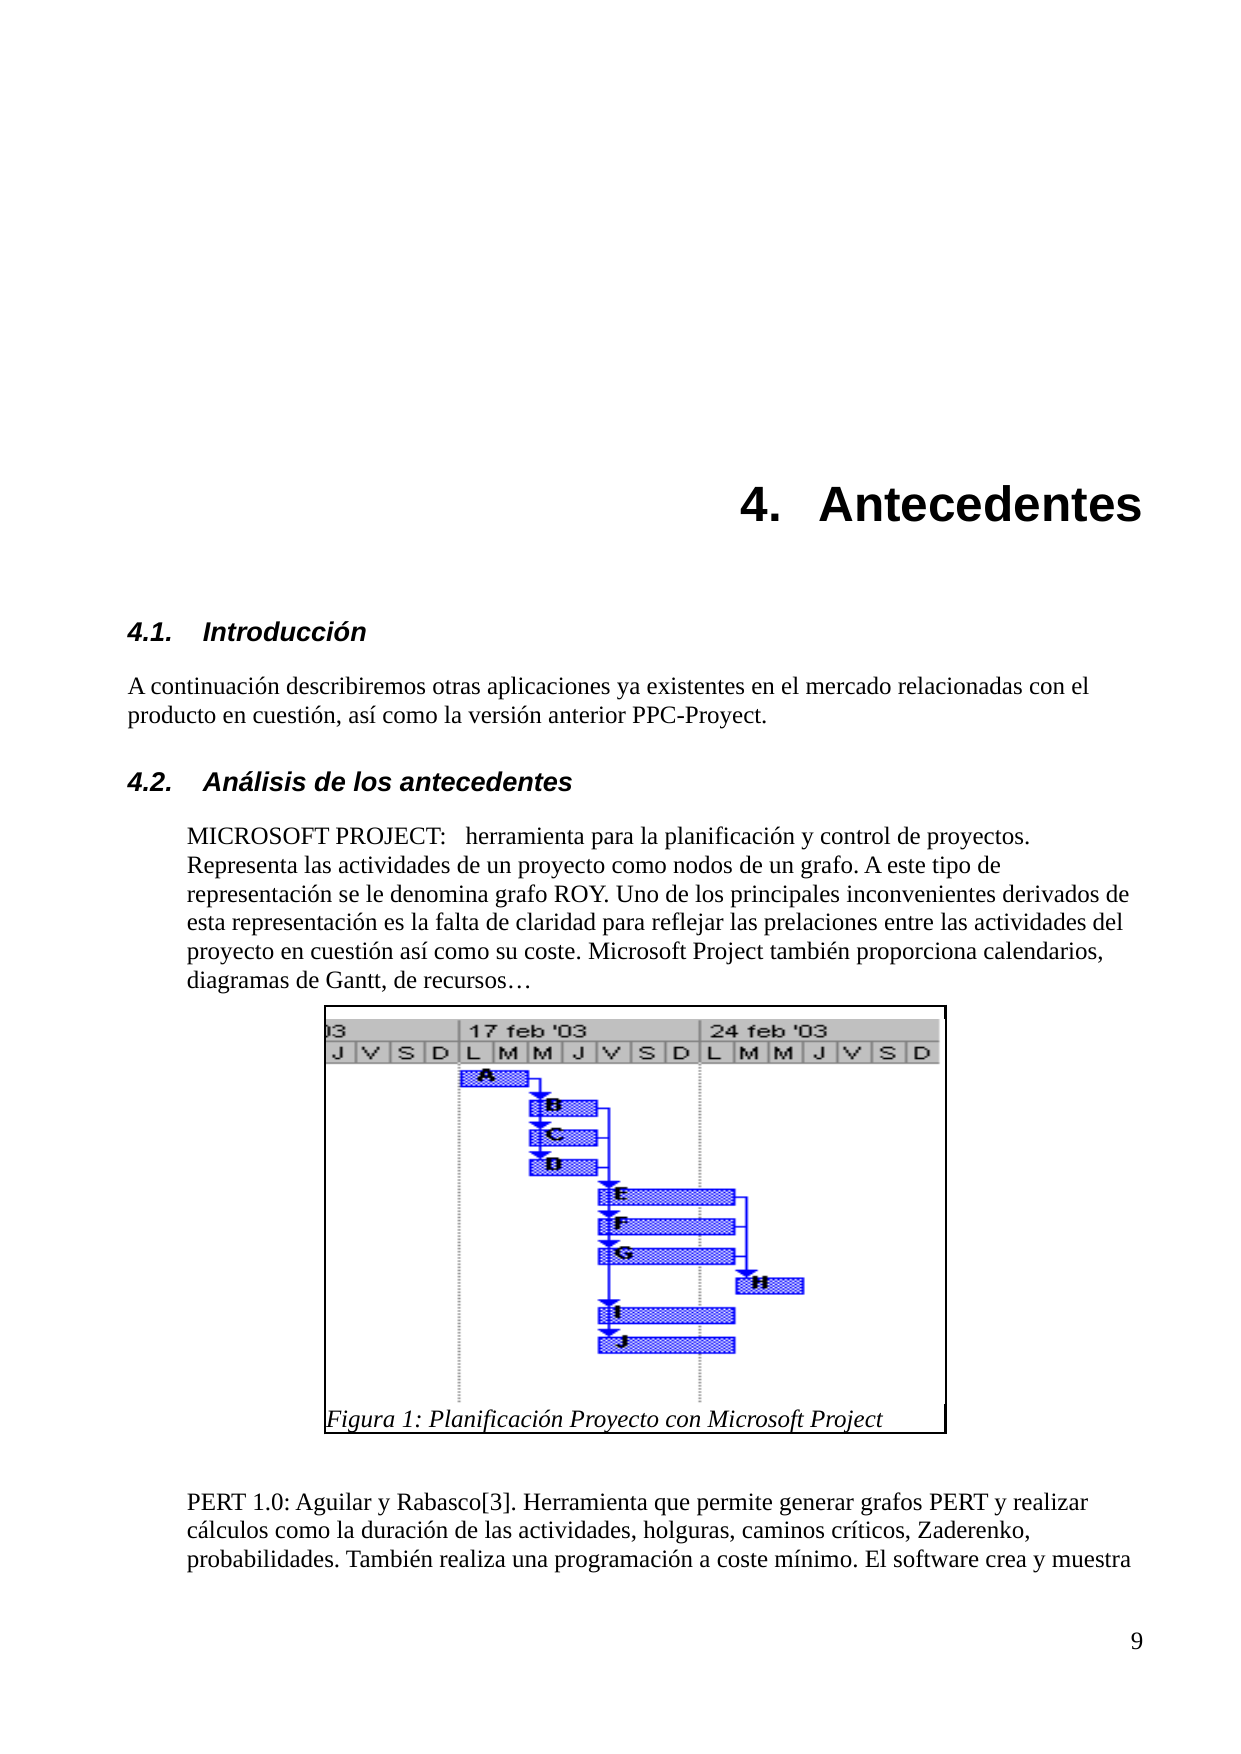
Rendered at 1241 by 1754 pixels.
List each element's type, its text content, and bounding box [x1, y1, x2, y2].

text A continuación describiremos otras aplicaciones ya existentes en el mercado relacionadas con el producto en cuestión, así como la versión anterior PPC-Proyect. [127, 671, 1143, 729]
text Figura 1: Planificación Proyecto con Microsoft Project [326, 1404, 944, 1432]
subtitle Análisis de los antecedentes [127, 766, 1143, 797]
list PERT 1.0: Aguilar y Rabasco[3]. Herramienta que permite generar grafos PERT y realizar cálculos como la duración de las actividades, holguras, caminos críticos, Zaderenko, probabilidades. También realiza una programación a coste mínimo. El software crea y muestra [187, 1487, 1143, 1573]
subtitle Antecedentes [127, 475, 1143, 532]
picture [326, 1019, 945, 1404]
subtitle Introducción [127, 616, 1143, 647]
list MICROSOFT PROJECT: herramienta para la planificación y control de proyectos. Representa las actividades de un proyecto como nodos de un grafo. A este tipo de representación se le denomina grafo ROY. Uno de los principales inconvenientes derivados de esta representación es la falta de claridad para reflejar las prelaciones entre las actividades del proyecto en cuestión así como su coste. Microsoft Project también proporciona calendarios, diagramas de Gantt, de recursos… [187, 821, 1143, 994]
